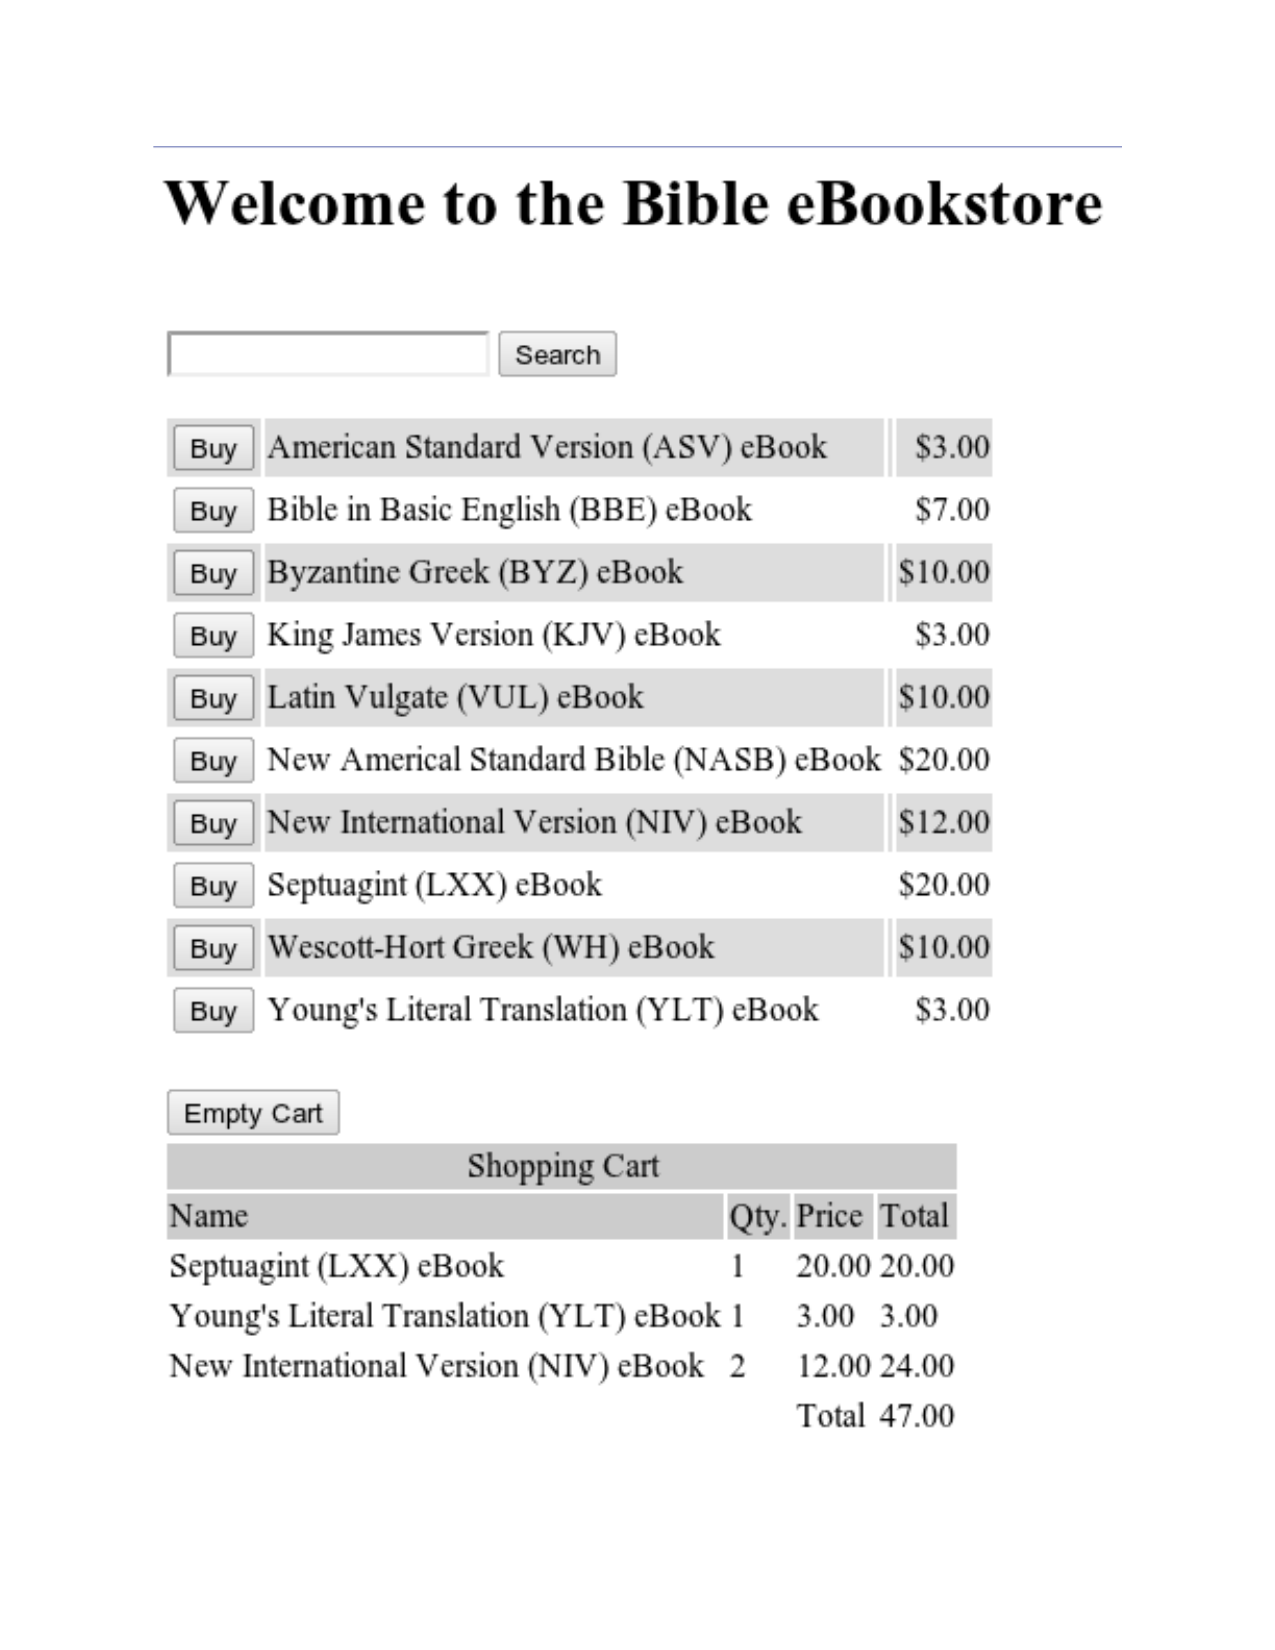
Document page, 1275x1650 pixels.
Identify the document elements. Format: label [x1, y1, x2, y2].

picture [153, 146, 1122, 1515]
